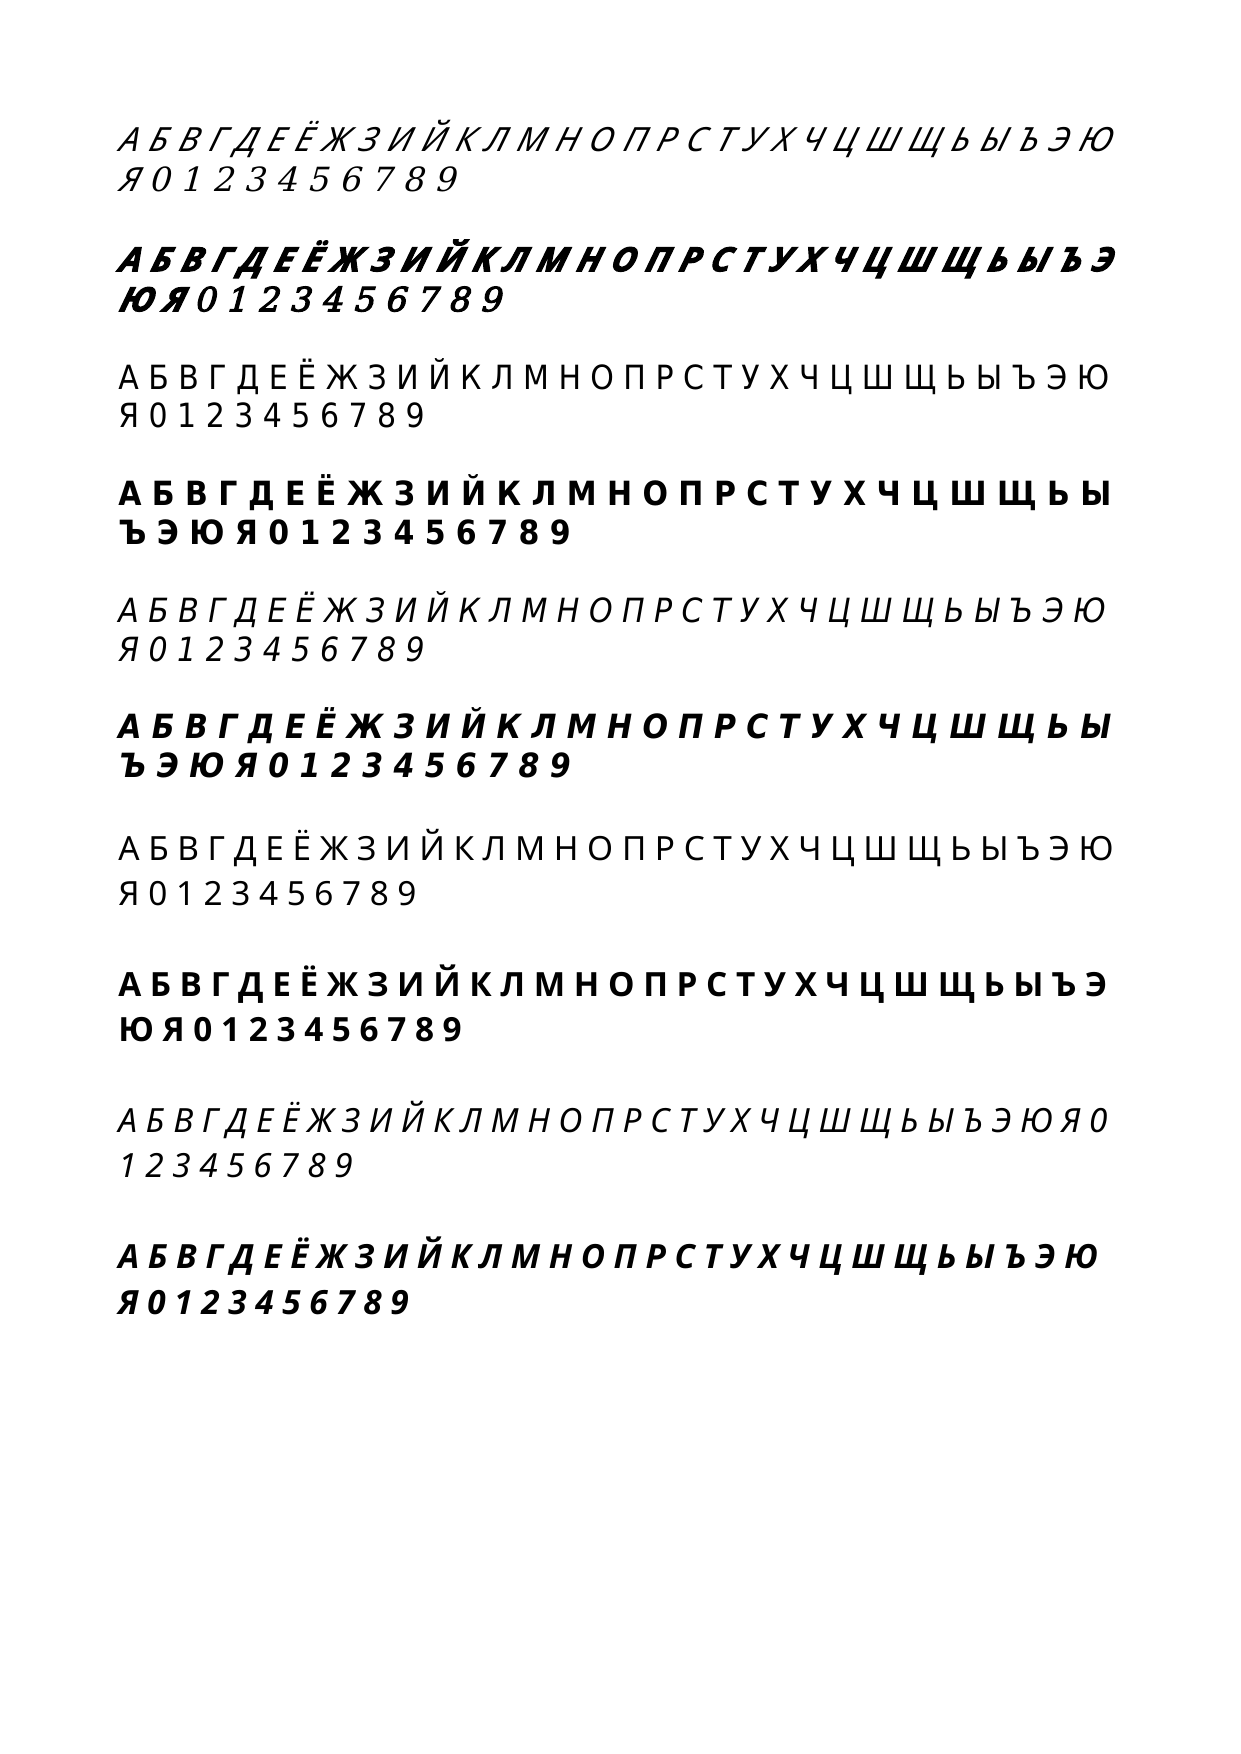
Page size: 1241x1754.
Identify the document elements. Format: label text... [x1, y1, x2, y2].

text А Б В Г Д Е Ё Ж З И Й К Л М Н О П Р С Т У Х Ч Ц Ш Щ Ь Ы Ъ Э Ю Я 0 1 2 3 4 5 6 7 8 9 [118, 961, 1122, 1051]
text А Б В Г Д Е Ё Ж З И Й К Л М Н О П Р С Т У Х Ч Ц Ш Щ Ь Ы Ъ Э Ю Я 0 1 2 3 4 5 6 7 8 9 [118, 358, 1122, 436]
text А Б В Г Д Е Ё Ж З И Й К Л М Н О П Р С Т У Х Ч Ц Ш Щ Ь Ы Ъ Э Ю Я 0 1 2 3 4 5 6 7 8 9 [118, 1233, 1122, 1324]
text А Б В Г Д Е Ё Ж З И Й К Л М Н О П Р С Т У Х Ч Ц Ш Щ Ь Ы Ъ Э Ю Я 0 1 2 3 4 5 6 7 8 9 [118, 238, 1122, 318]
text А Б В Г Д Е Ё Ж З И Й К Л М Н О П Р С Т У Х Ч Ц Ш Щ Ь Ы Ъ Э Ю Я 0 1 2 3 4 5 6 7 8 9 [118, 475, 1122, 552]
text А Б В Г Д Е Ё Ж З И Й К Л М Н О П Р С Т У Х Ч Ц Ш Щ Ь Ы Ъ Э Ю Я 0 1 2 3 4 5 6 7 8 9 [118, 708, 1122, 786]
text А Б В Г Д Е Ё Ж З И Й К Л М Н О П Р С Т У Х Ч Ц Ш Щ Ь Ы Ъ Э Ю Я 0 1 2 3 4 5 6 7 8 9 [118, 118, 1122, 198]
text А Б В Г Д Е Ё Ж З И Й К Л М Н О П Р С Т У Х Ч Ц Ш Щ Ь Ы Ъ Э Ю Я 0 1 2 3 4 5 6 7 8 9 [118, 1097, 1122, 1188]
text А Б В Г Д Е Ё Ж З И Й К Л М Н О П Р С Т У Х Ч Ц Ш Щ Ь Ы Ъ Э Ю Я 0 1 2 3 4 5 6 7 8 9 [118, 824, 1122, 915]
text А Б В Г Д Е Ё Ж З И Й К Л М Н О П Р С Т У Х Ч Ц Ш Щ Ь Ы Ъ Э Ю Я 0 1 2 3 4 5 6 7 8 9 [118, 591, 1122, 669]
